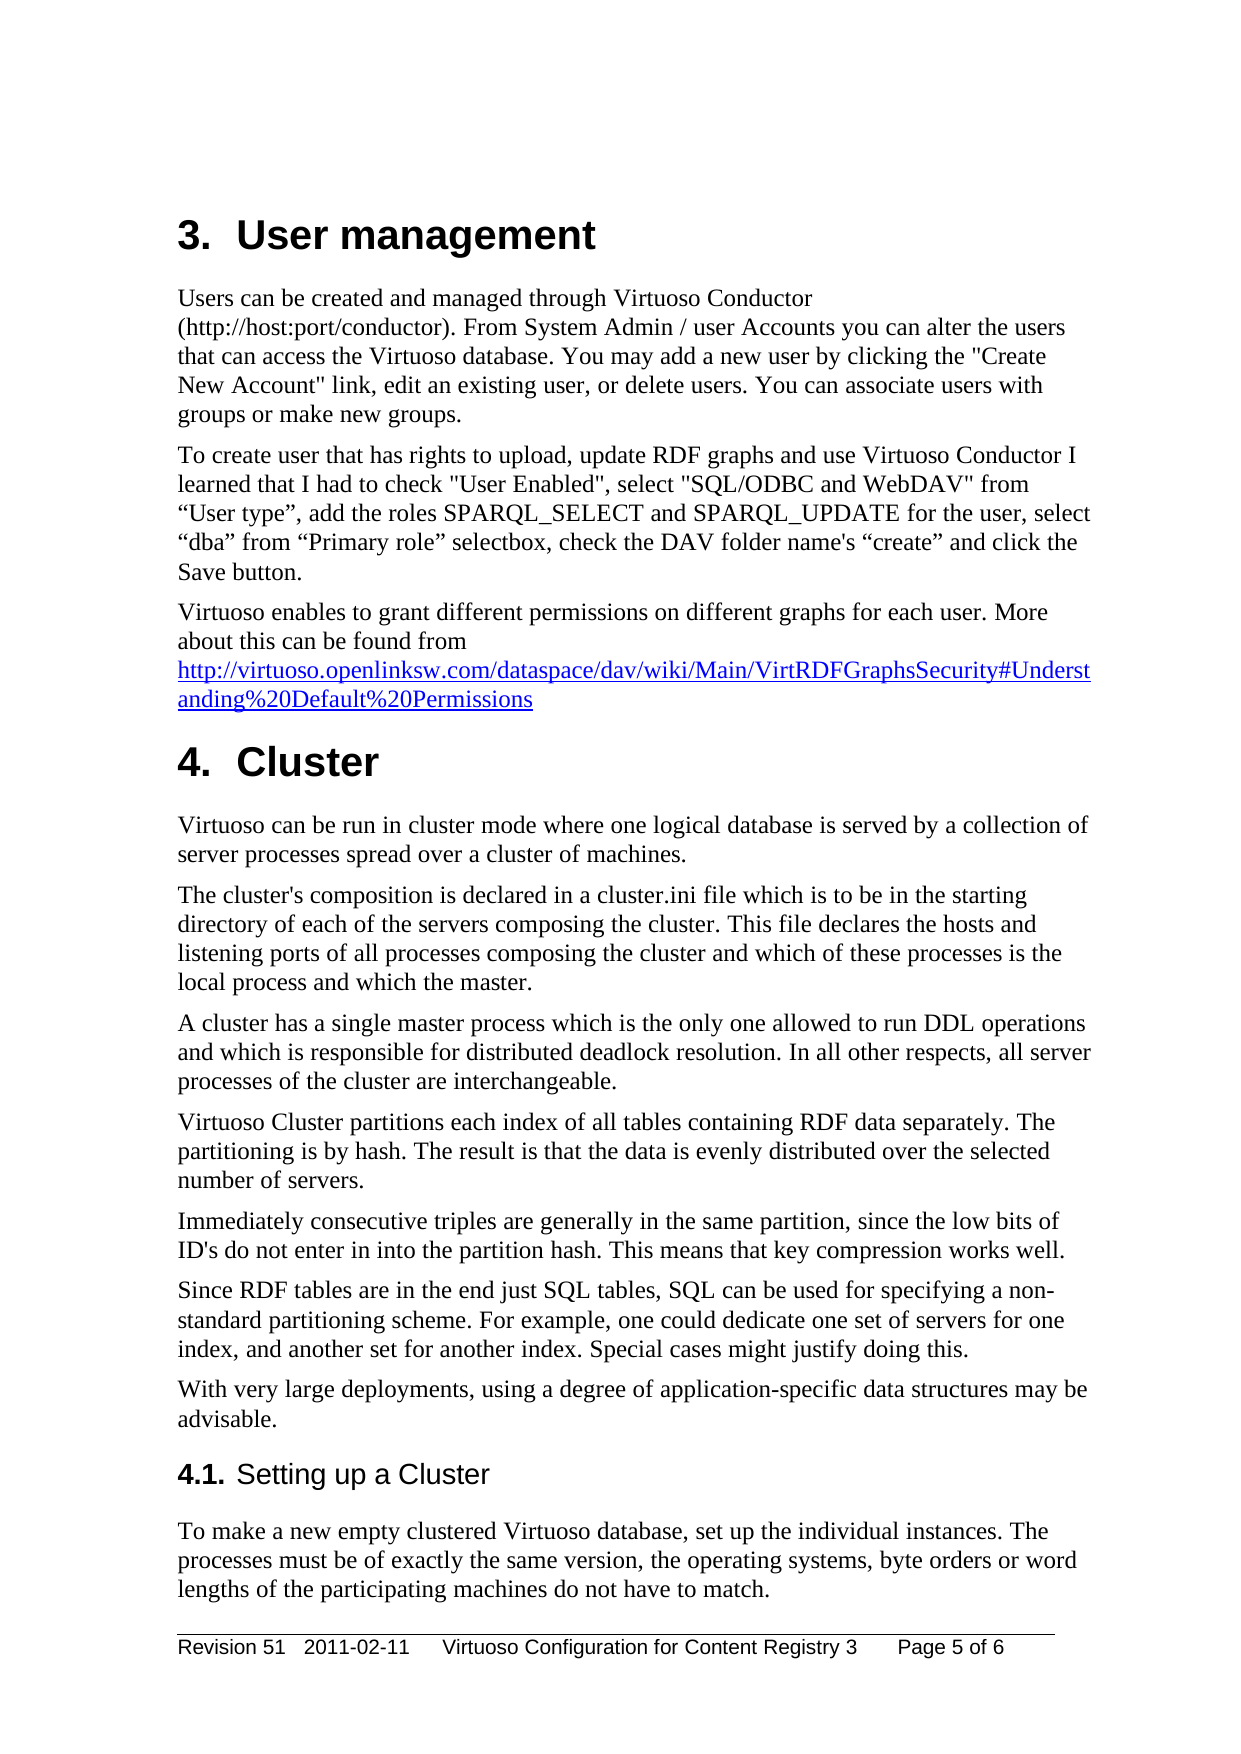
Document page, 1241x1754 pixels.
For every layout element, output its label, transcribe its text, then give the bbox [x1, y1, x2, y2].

text Immediately consecutive triples are generally in the same partition, since the low bits of ID's do not enter in into the partition hash. This means that key compression works well. [177, 1206, 1092, 1264]
text To create user that has rights to upload, update RDF graphs and use Virtuoso Conductor I learned that I had to check "User Enabled", select "SQL/ODBC and WebDAV" from “User type”, add the roles SPARQL_SELECT and SPARQL_UPDATE for the user, select “dba” from “Primary role” selectbox, check the DAV folder name's “create” and click the Save button. [177, 440, 1092, 585]
text Users can be created and managed through Virtuoso Conductor (http://host:port/conductor). From System Admin / user Accounts you can alter the users that can access the Virtuoso database. You may add a new user by clicking the "Create New Account" link, edit an existing user, or delete users. You can associate users with groups or make new groups. [177, 283, 1092, 428]
subtitle Setting up a Cluster [177, 1457, 1092, 1491]
text To make a new empty clustered Virtuoso database, set up the individual instances. The processes must be of exactly the same version, the operating systems, byte orders or word lengths of the participating machines do not have to match. [177, 1516, 1092, 1603]
subtitle User management [177, 210, 1092, 258]
text Since RDF tables are in the end just SQL tables, SQL can be used for specifying a non-standard partitioning scheme. For example, one could dedicate one set of servers for one index, and another set for another index. Special cases might justify doing this. [177, 1275, 1092, 1363]
text The cluster's composition is declared in a cluster.ini file which is to be in the starting directory of each of the servers composing the cluster. This file declares the hosts and listening ports of all processes composing the cluster and which of these processes is the local process and which the master. [177, 879, 1092, 996]
text Virtuoso enables to grant different permissions on different graphs for each user. More about this can be found from http://virtuoso.openlinksw.com/dataspace/dav/wiki/Main/VirtRDFGraphsSecurity#Understanding%20Default%20Permissions [177, 597, 1092, 713]
text With very large deployments, using a degree of application-specific data structures may be advisable. [177, 1374, 1092, 1432]
subtitle Cluster [177, 737, 1092, 785]
text Virtuoso Cluster partitions each index of all tables containing RDF data separately. The partitioning is by hash. The result is that the data is evenly distributed over the selected number of servers. [177, 1107, 1092, 1194]
text Virtuoso can be run in cluster mode where one logical database is served by a collection of server processes spread over a cluster of machines. [177, 810, 1092, 868]
text A cluster has a single master process which is the only one allowed to run DDL operations and which is responsible for distributed deadlock resolution. In all other respects, all server processes of the cluster are interchangeable. [177, 1008, 1092, 1095]
